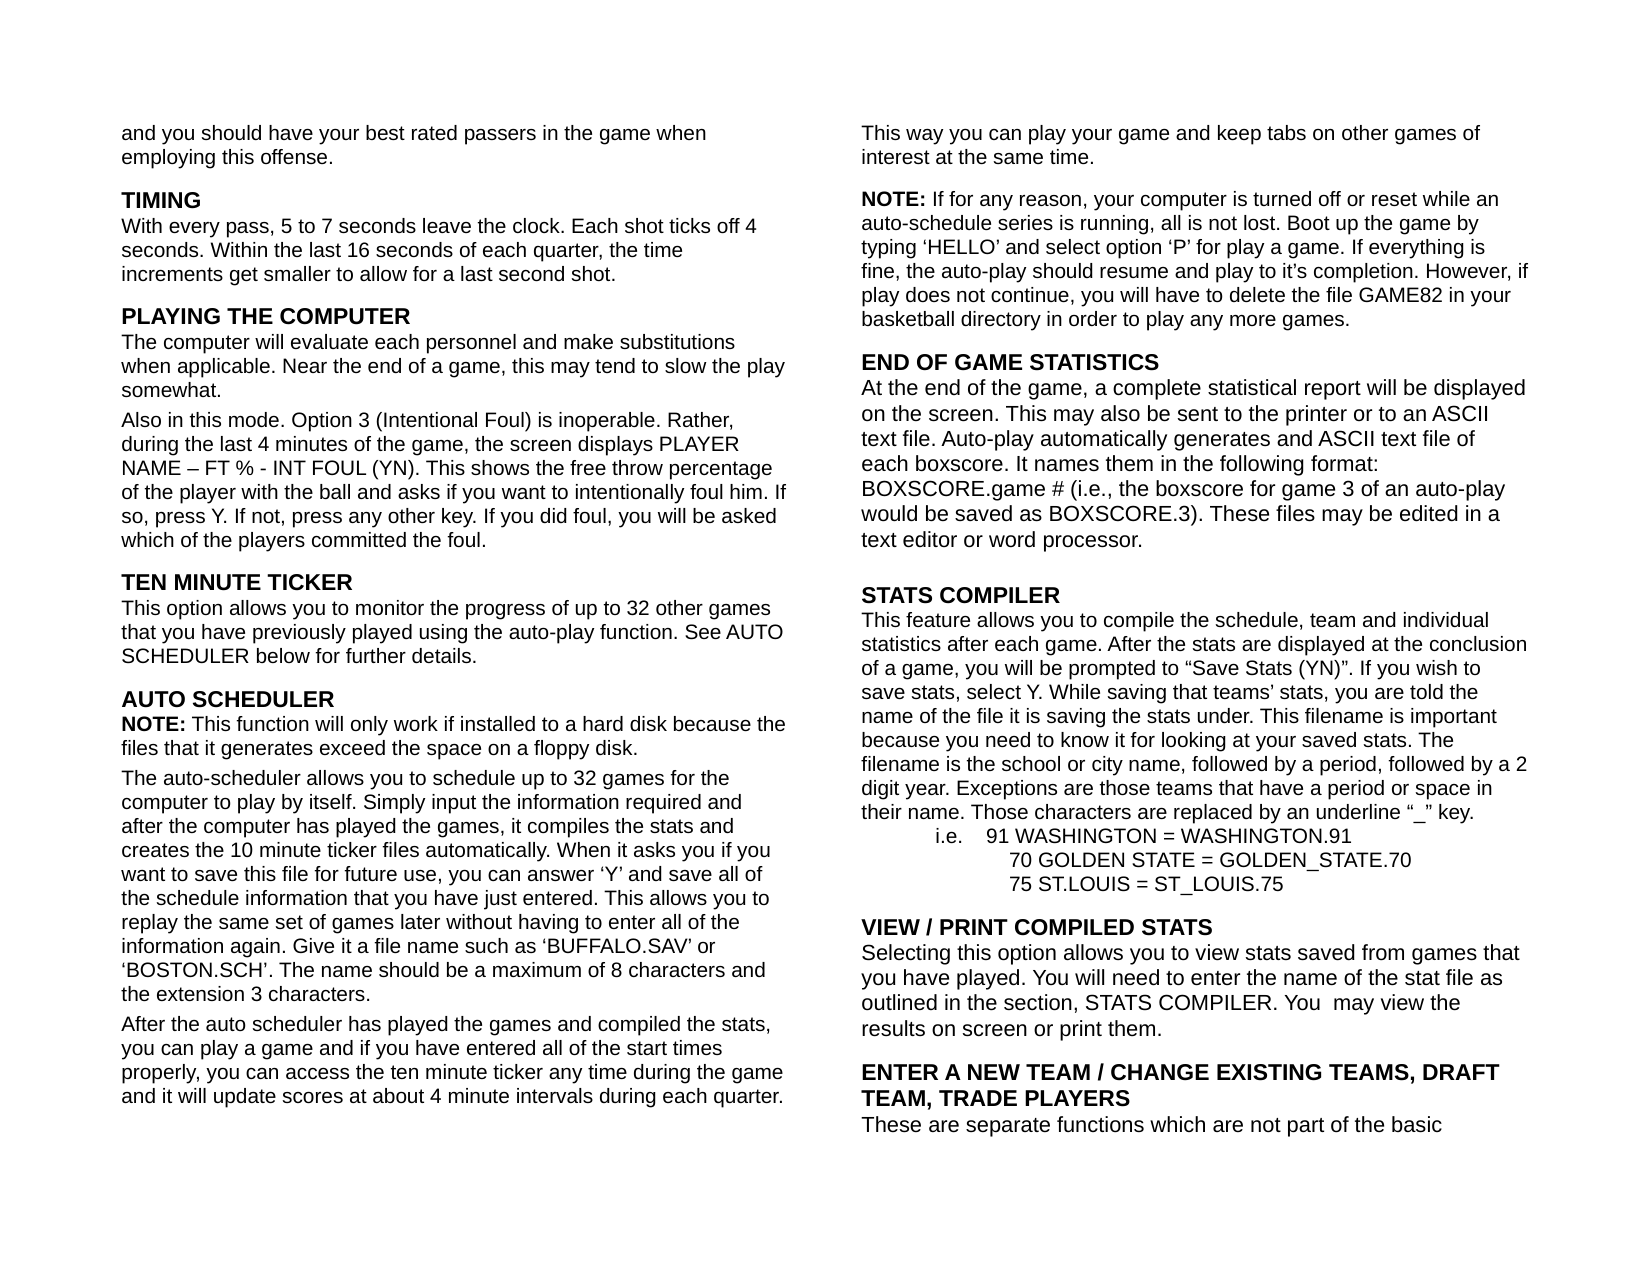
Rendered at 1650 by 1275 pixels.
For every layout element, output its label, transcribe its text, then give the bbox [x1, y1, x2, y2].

table_header This way you can play your game and keep tabs on other games of interest at the same time. NOTE: If for any reason, your computer is turned off or reset while an auto-schedule series is running, all is not lost. Boot up the game by typing ‘HELLO’ and select option ‘P’ for play a game. If everything is fine, the auto-play should resume and play to it’s completion. However, if play does not continue, you will have to delete the file GAME82 in your basketball directory in order to play any more games. END OF GAME STATISTICS At the end of the game, a complete statistical report will be displayed on the screen. This may also be sent to the printer or to an ASCII text file. Auto-play automatically generates and ASCII text file of each boxscore. It names them in the following format: BOXSCORE.game # (i.e., the boxscore for game 3 of an auto-play would be saved as BOXSCORE.3). These files may be edited in a text editor or word processor. STATS COMPILER This feature allows you to compile the schedule, team and individual statistics after each game. After the stats are displayed at the conclusion of a game, you will be prompted to “Save Stats (YN)”. If you wish to save stats, select Y. While saving that teams’ stats, you are told the name of the file it is saving the stats under. This filename is important because you need to know it for looking at your saved stats. The filename is the school or city name, followed by a period, followed by a 2 digit year. Exceptions are those teams that have a period or space in their name. Those characters are replaced by an underline “_” key. i.e. 91 WASHINGTON = WASHINGTON.91 70 GOLDEN STATE = GOLDEN_STATE.70 75 ST.LOUIS = ST_LOUIS.75 VIEW / PRINT COMPILED STATS Selecting this option allows you to view stats saved from games that you have played. You will need to enter the name of the stat file as outlined in the section, STATS COMPILER. You may view the results on screen or print them. ENTER A NEW TEAM / CHANGE EXISTING TEAMS, DRAFT TEAM, TRADE PLAYERS These are separate functions which are not part of the basic [858, 118, 1532, 1155]
table_header [791, 118, 858, 1155]
table_header and you should have your best rated passers in the game when employing this offense. TIMING With every pass, 5 to 7 seconds leave the clock. Each shot ticks off 4 seconds. Within the last 16 seconds of each quarter, the time increments get smaller to allow for a last second shot. PLAYING THE COMPUTER The computer will evaluate each personnel and make substitutions when applicable. Near the end of a game, this may tend to slow the play somewhat. Also in this mode. Option 3 (Intentional Foul) is inoperable. Rather, during the last 4 minutes of the game, the screen displays PLAYER NAME – FT % - INT FOUL (YN). This shows the free throw percentage of the player with the ball and asks if you want to intentionally foul him. If so, press Y. If not, press any other key. If you did foul, you will be asked which of the players committed the foul. TEN MINUTE TICKER This option allows you to monitor the progress of up to 32 other games that you have previously played using the auto-play function. See AUTO SCHEDULER below for further details. AUTO SCHEDULER NOTE: This function will only work if installed to a hard disk because the files that it generates exceed the space on a floppy disk. The auto-scheduler allows you to schedule up to 32 games for the computer to play by itself. Simply input the information required and after the computer has played the games, it compiles the stats and creates the 10 minute ticker files automatically. When it asks you if you want to save this file for future use, you can answer ‘Y’ and save all of the schedule information that you have just entered. This allows you to replay the same set of games later without having to enter all of the information again. Give it a file name such as ‘BUFFALO.SAV’ or ‘BOSTON.SCH’. The name should be a maximum of 8 characters and the extension 3 characters. After the auto scheduler has played the games and compiled the stats, you can play a game and if you have entered all of the start times properly, you can access the ten minute ticker any time during the game and it will update scores at about 4 minute intervals during each quarter. [118, 118, 791, 1155]
